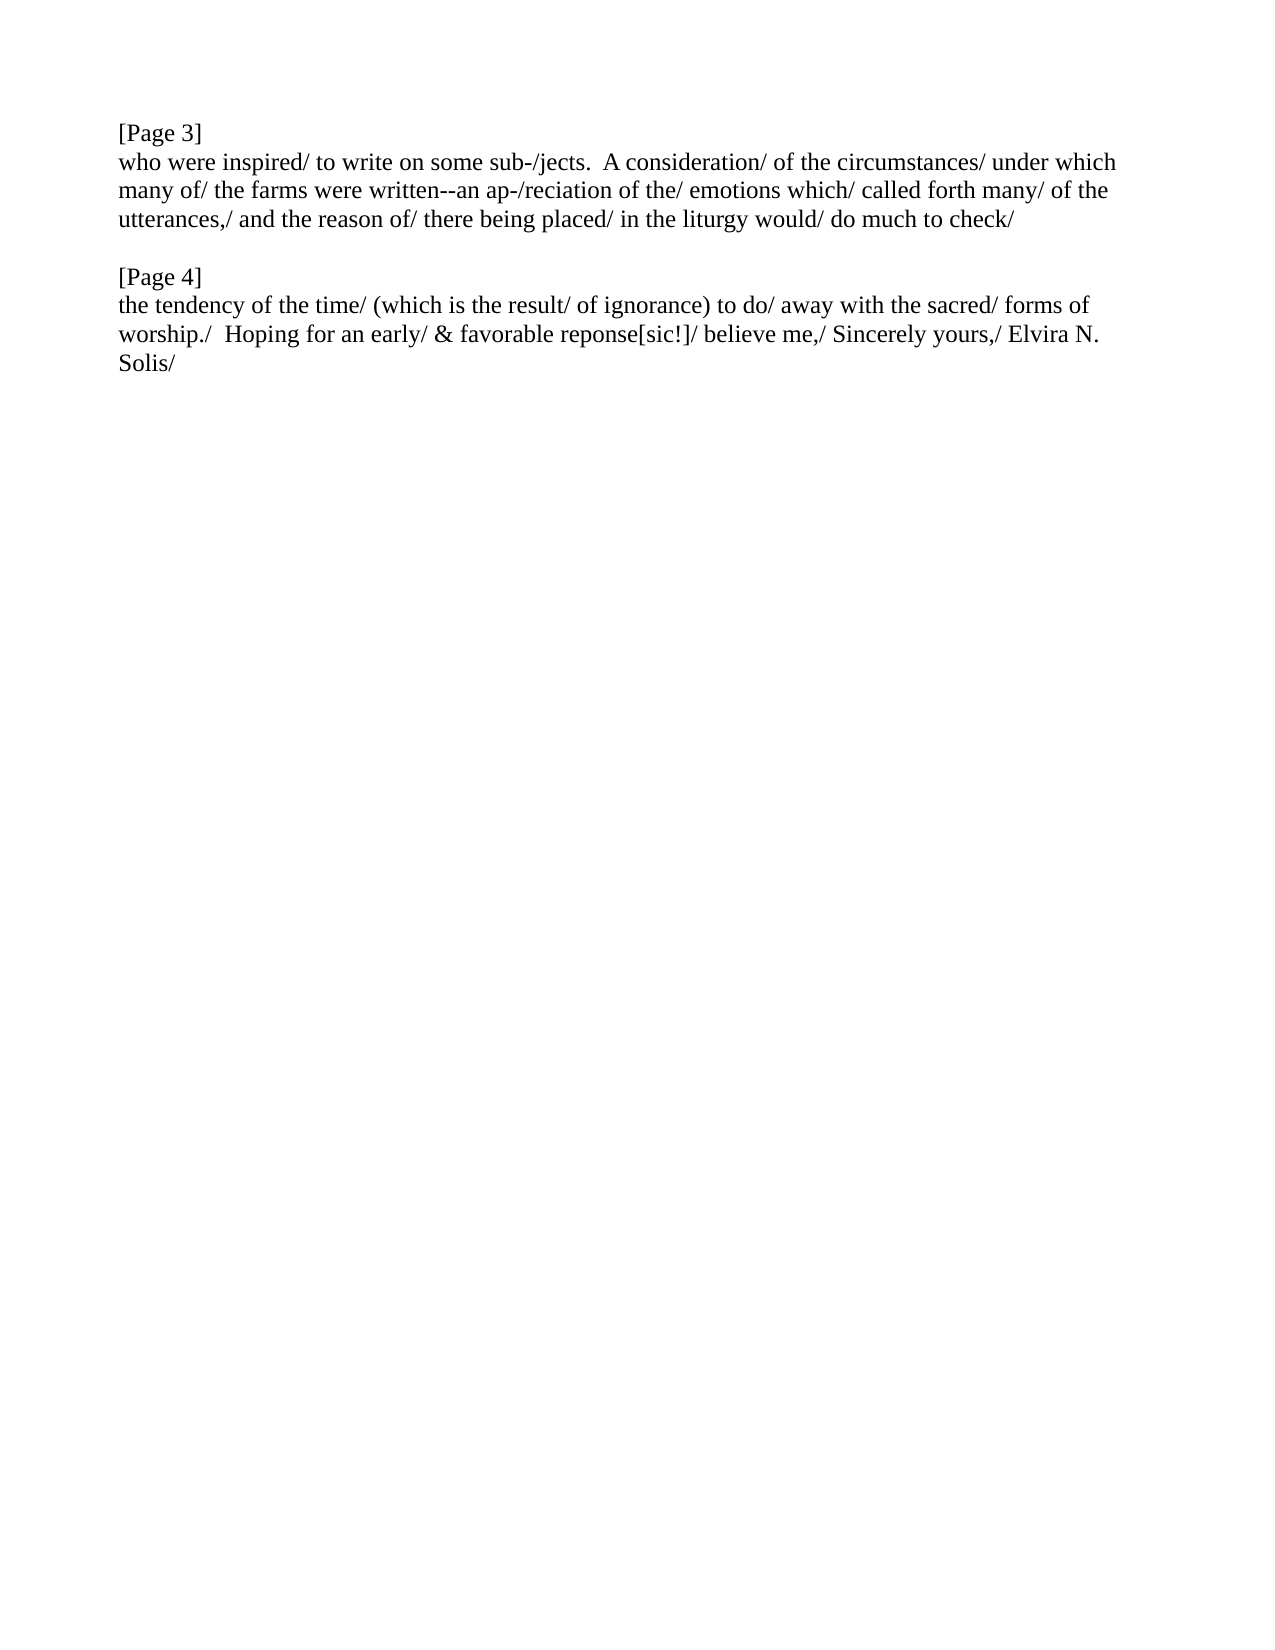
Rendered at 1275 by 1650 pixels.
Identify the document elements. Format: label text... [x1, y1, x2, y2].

text the tendency of the time/ (which is the result/ of ignorance) to do/ away with the sacred/ forms of worship./ Hoping for an early/ & favorable reponse[sic!]/ believe me,/ Sincerely yours,/ Elvira N. Solis/ [118, 291, 1157, 377]
text [Page 3] [118, 118, 1157, 147]
text who were inspired/ to write on some sub-/jects. A consideration/ of the circumstances/ under which many of/ the farms were written--an ap-/reciation of the/ emotions which/ called forth many/ of the utterances,/ and the reason of/ there being placed/ in the liturgy would/ do much to check/ [118, 147, 1157, 233]
text [Page 4] [118, 262, 1157, 291]
